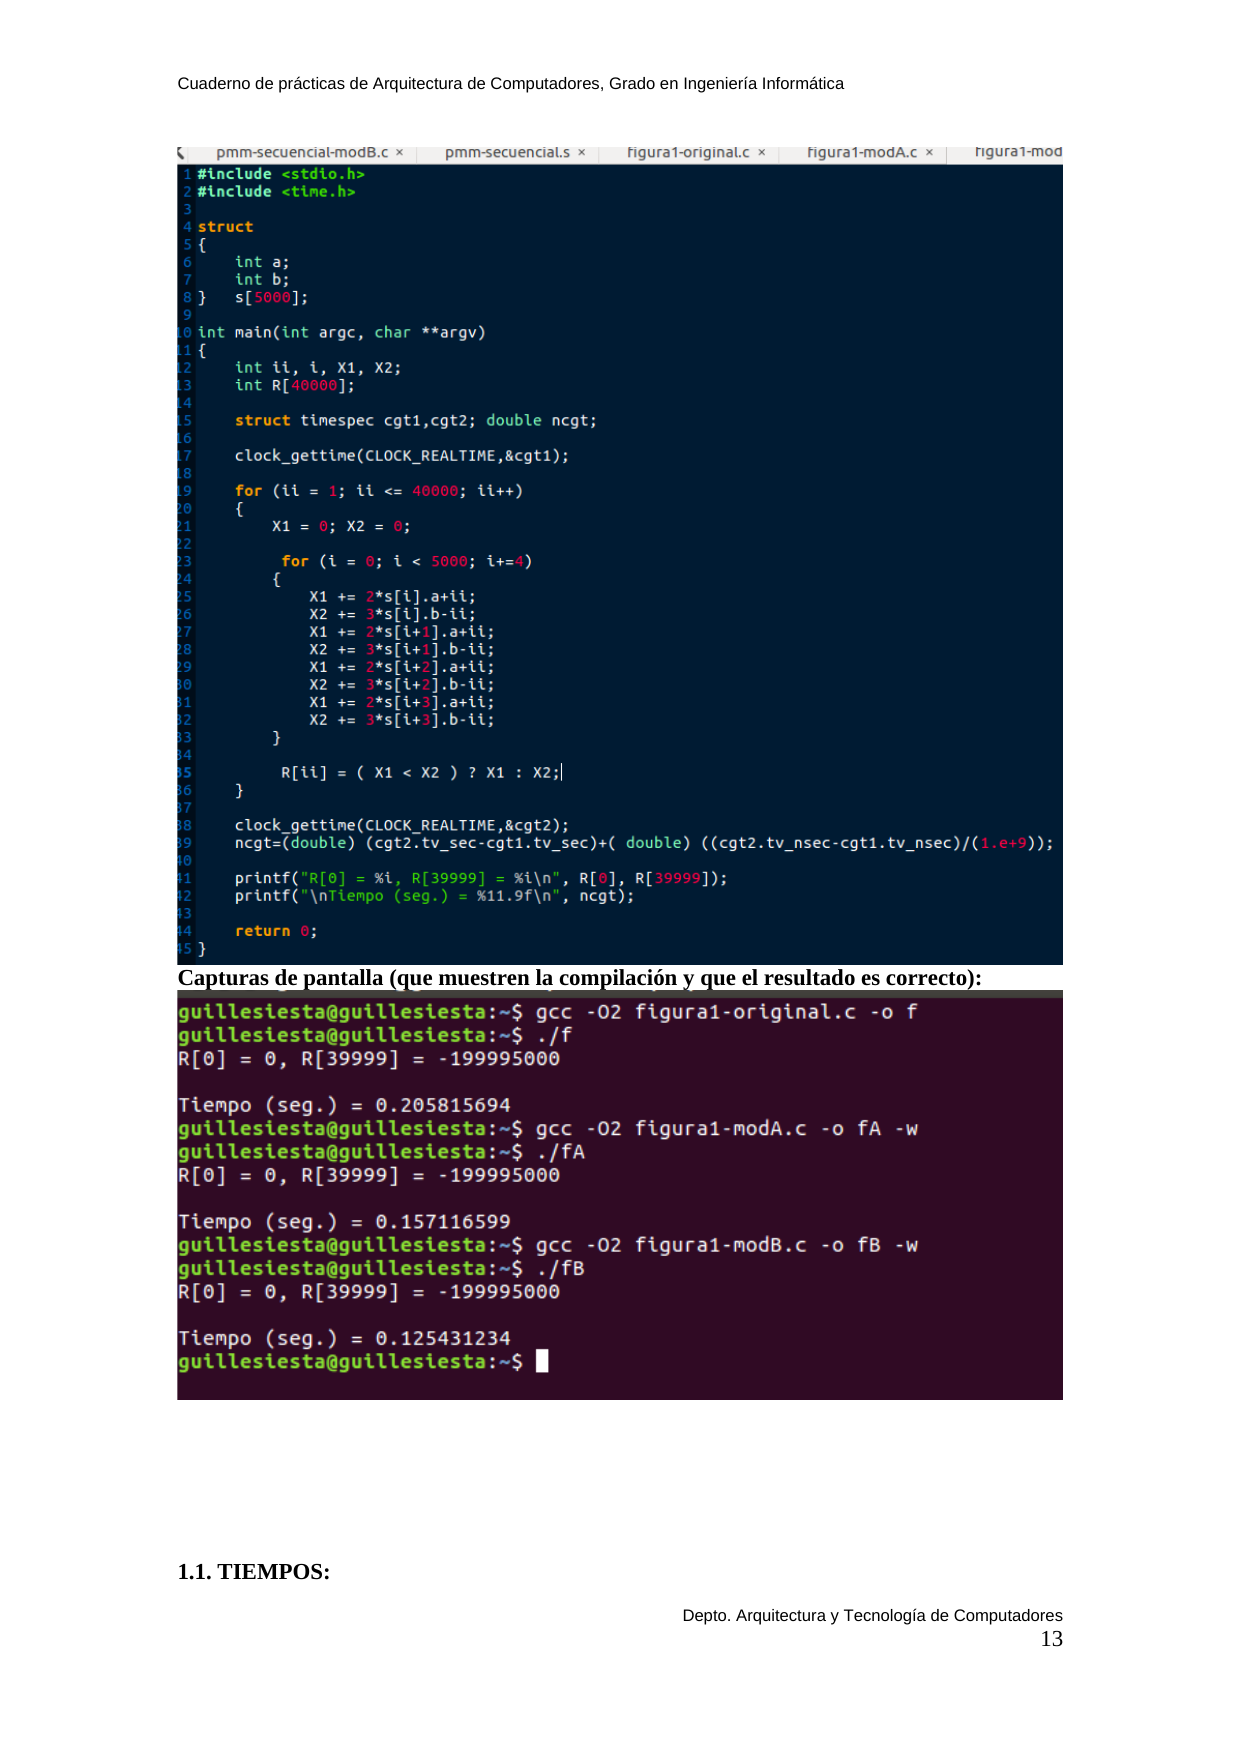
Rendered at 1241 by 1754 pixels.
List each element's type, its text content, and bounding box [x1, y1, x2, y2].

text 1.1. TIEMPOS: [177, 1558, 1063, 1584]
text Capturas de pantalla (que muestren la compilación y que el resultado es correcto): [177, 965, 1063, 990]
picture [177, 990, 1063, 1400]
picture [177, 147, 1063, 965]
